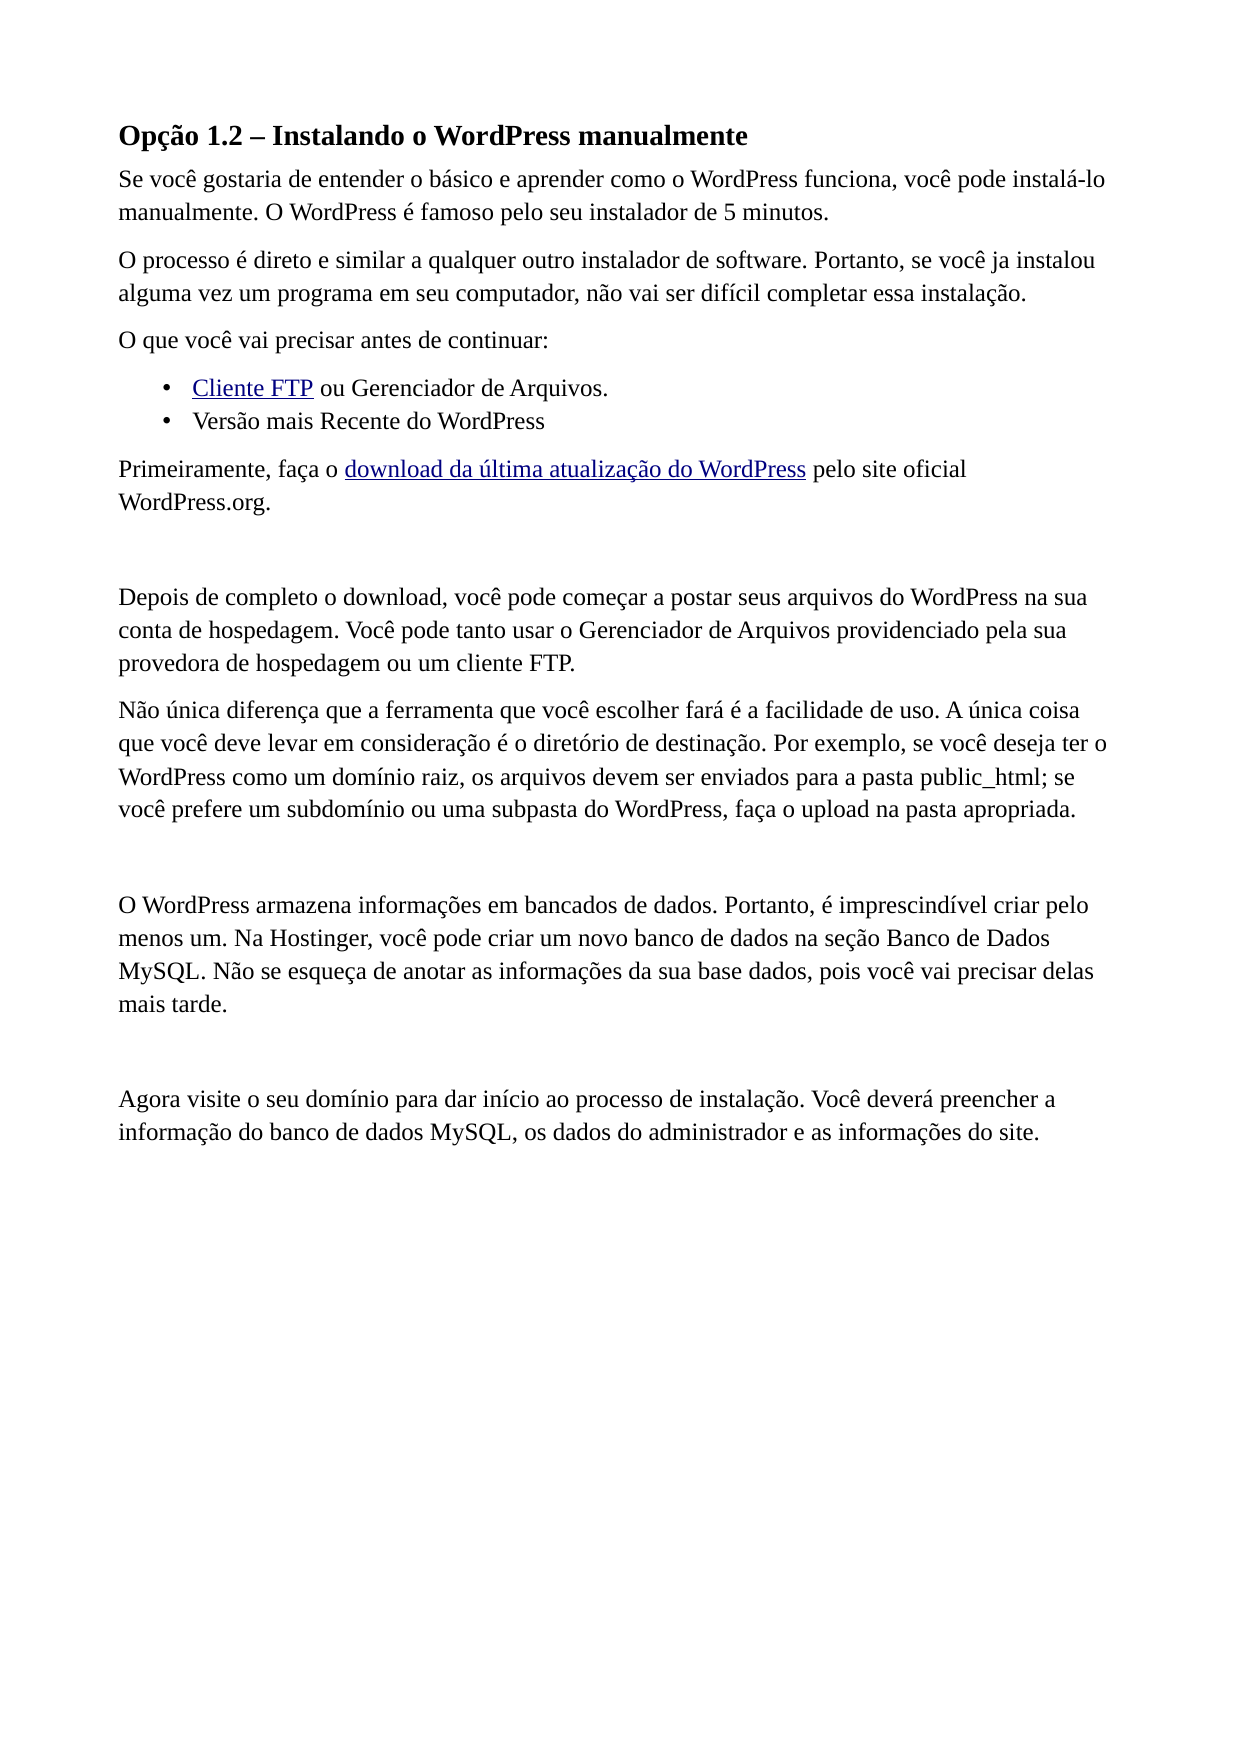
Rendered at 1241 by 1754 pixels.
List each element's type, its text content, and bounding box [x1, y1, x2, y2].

list Versão mais Recente do WordPress [162, 406, 1122, 435]
text Depois de completo o download, você pode começar a postar seus arquivos do WordPress na sua conta de hospedagem. Você pode tanto usar o Gerenciador de Arquivos providenciado pela sua provedora de hospedagem ou um cliente FTP. [118, 582, 1122, 677]
text Agora visite o seu domínio para dar início ao processo de instalação. Você deverá preencher a informação do banco de dados MySQL, os dados do administrador e as informações do site. [118, 1084, 1122, 1146]
text O WordPress armazena informações em bancados de dados. Portanto, é imprescindível criar pelo menos um. Na Hostinger, você pode criar um novo banco de dados na seção Banco de Dados MySQL. Não se esqueça de anotar as informações da sua base dados, pois você vai precisar delas mais tarde. [118, 890, 1122, 1018]
text O processo é direto e similar a qualquer outro instalador de software. Portanto, se você ja instalou alguma vez um programa em seu computador, não vai ser difícil completar essa instalação. [118, 245, 1122, 307]
text Se você gostaria de entender o básico e aprender como o WordPress funciona, você pode instalá-lo manualmente. O WordPress é famoso pelo seu instalador de 5 minutos. [118, 164, 1122, 226]
list Cliente FTP ou Gerenciador de Arquivos. [162, 373, 1122, 402]
text Primeiramente, faça o download da última atualização do WordPress pelo site oficial WordPress.org. [118, 454, 1122, 515]
subtitle Opção 1.2 – Instalando o WordPress manualmente [118, 118, 1122, 152]
text Não única diferença que a ferramenta que você escolher fará é a facilidade de uso. A única coisa que você deve levar em consideração é o diretório de destinação. Por exemplo, se você deseja ter o WordPress como um domínio raiz, os arquivos devem ser enviados para a pasta public_html; se você prefere um subdomínio ou uma subpasta do WordPress, faça o upload na pasta apropriada. [118, 696, 1122, 823]
text O que você vai precisar antes de continuar: [118, 325, 1122, 354]
